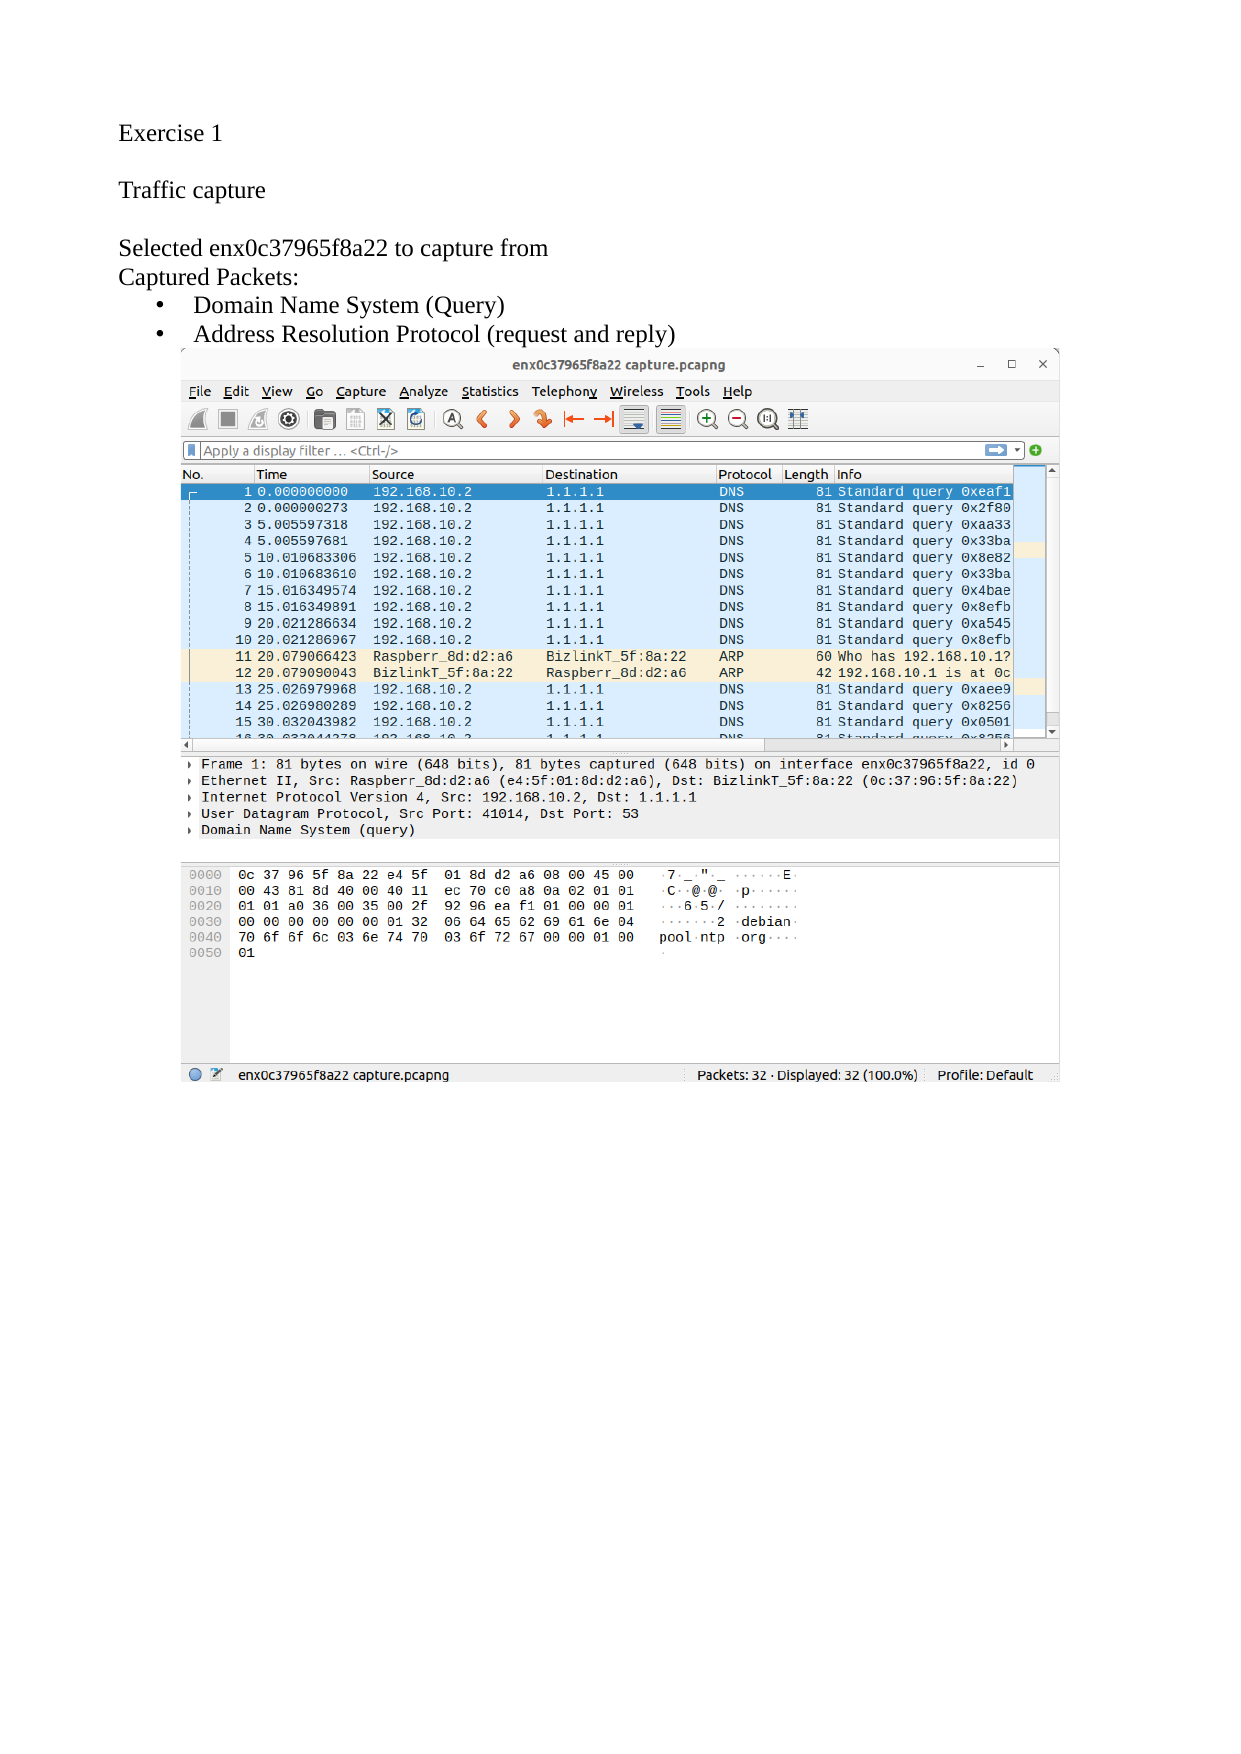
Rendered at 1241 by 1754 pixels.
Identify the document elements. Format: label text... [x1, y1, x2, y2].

text Exercise 1 [118, 118, 1122, 147]
text Selected enx0c37965f8a22 to capture from [118, 233, 1122, 262]
text Captured Packets: [118, 262, 1122, 291]
list Address Resolution Protocol (request and reply) [156, 319, 1122, 348]
list Domain Name System (Query) [156, 291, 1122, 319]
picture [180, 348, 1060, 1082]
text Traffic capture [118, 176, 1122, 204]
